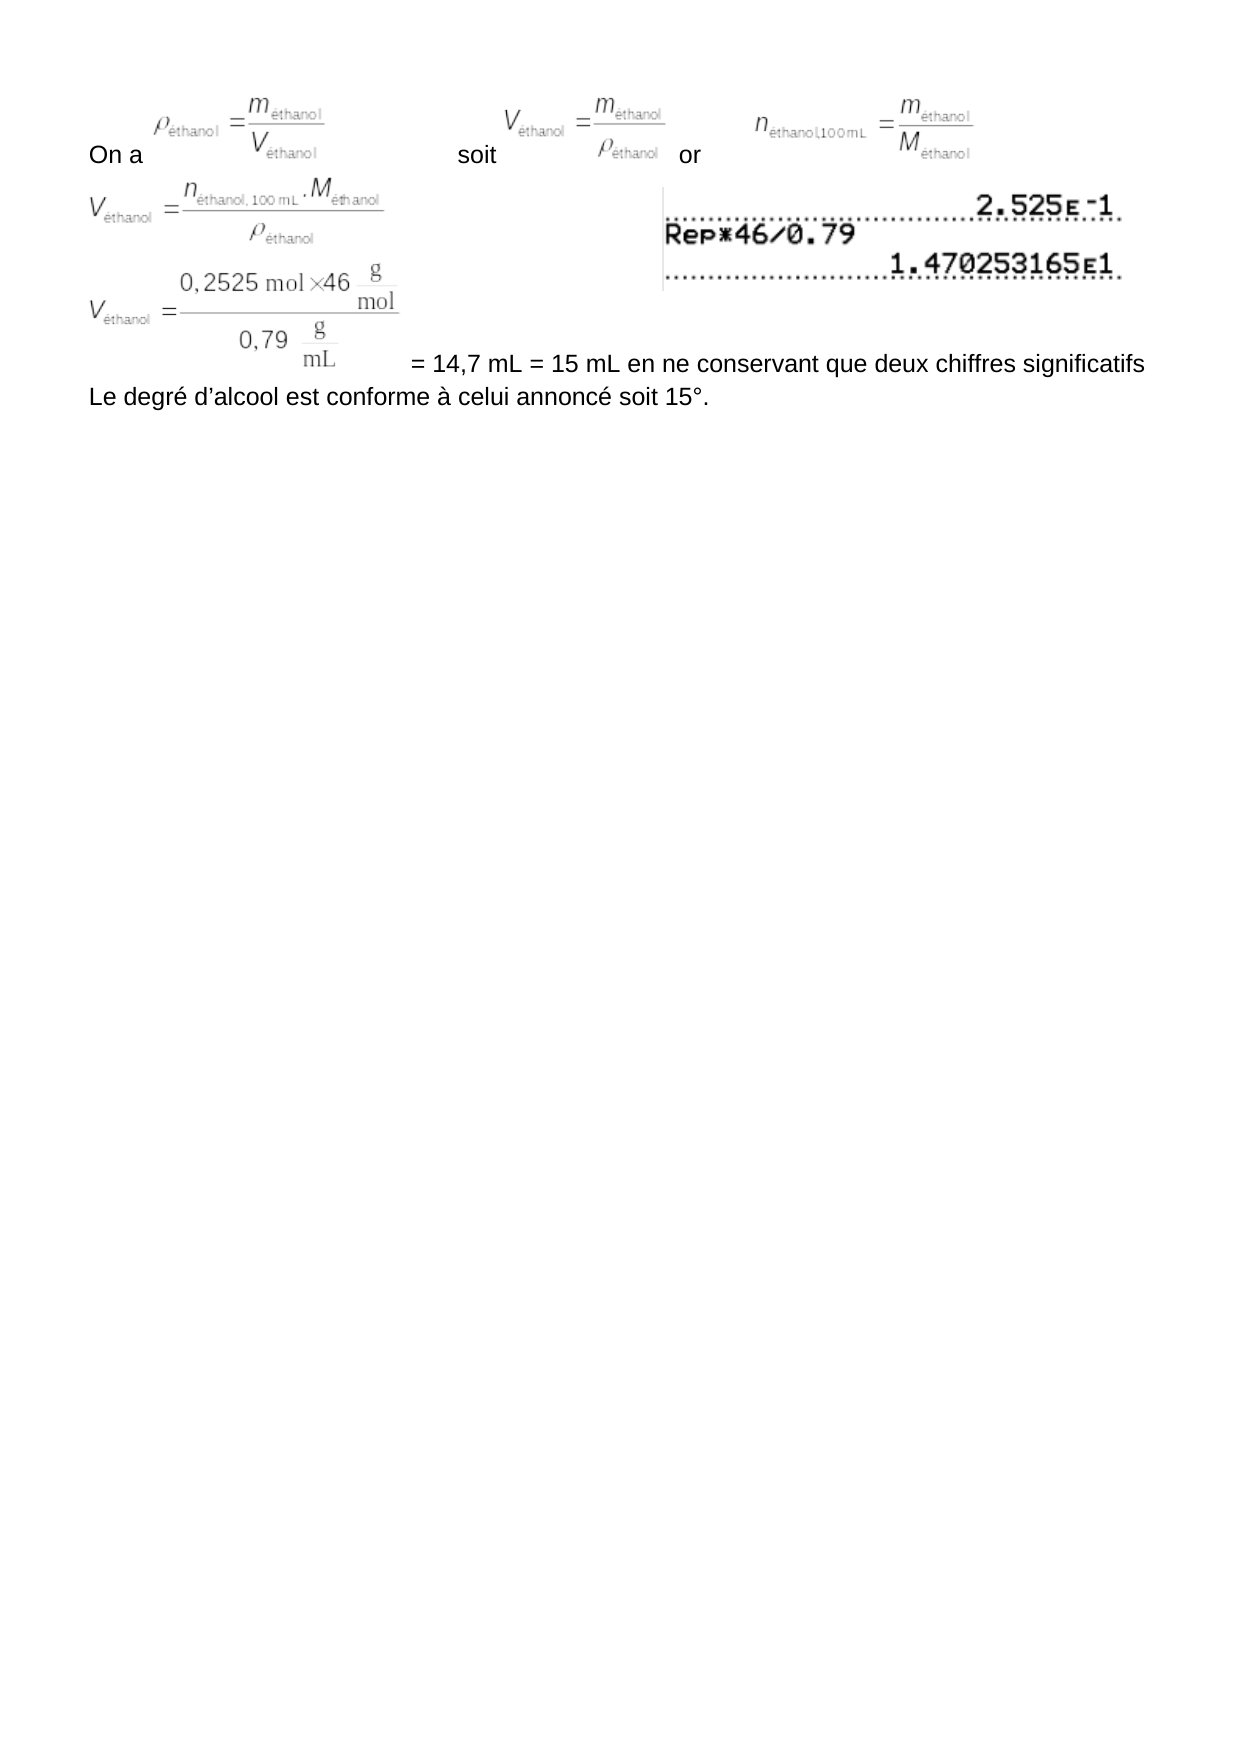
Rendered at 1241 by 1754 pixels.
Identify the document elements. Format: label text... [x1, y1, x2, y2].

picture [662, 187, 1122, 291]
text = 14,7 mL = 15 mL en ne conservant que deux chiffres significatifs [89, 252, 1152, 378]
text Le degré d’alcool est conforme à celui annoncé soit 15°. [89, 382, 1152, 411]
text On a soit or [89, 89, 1152, 169]
